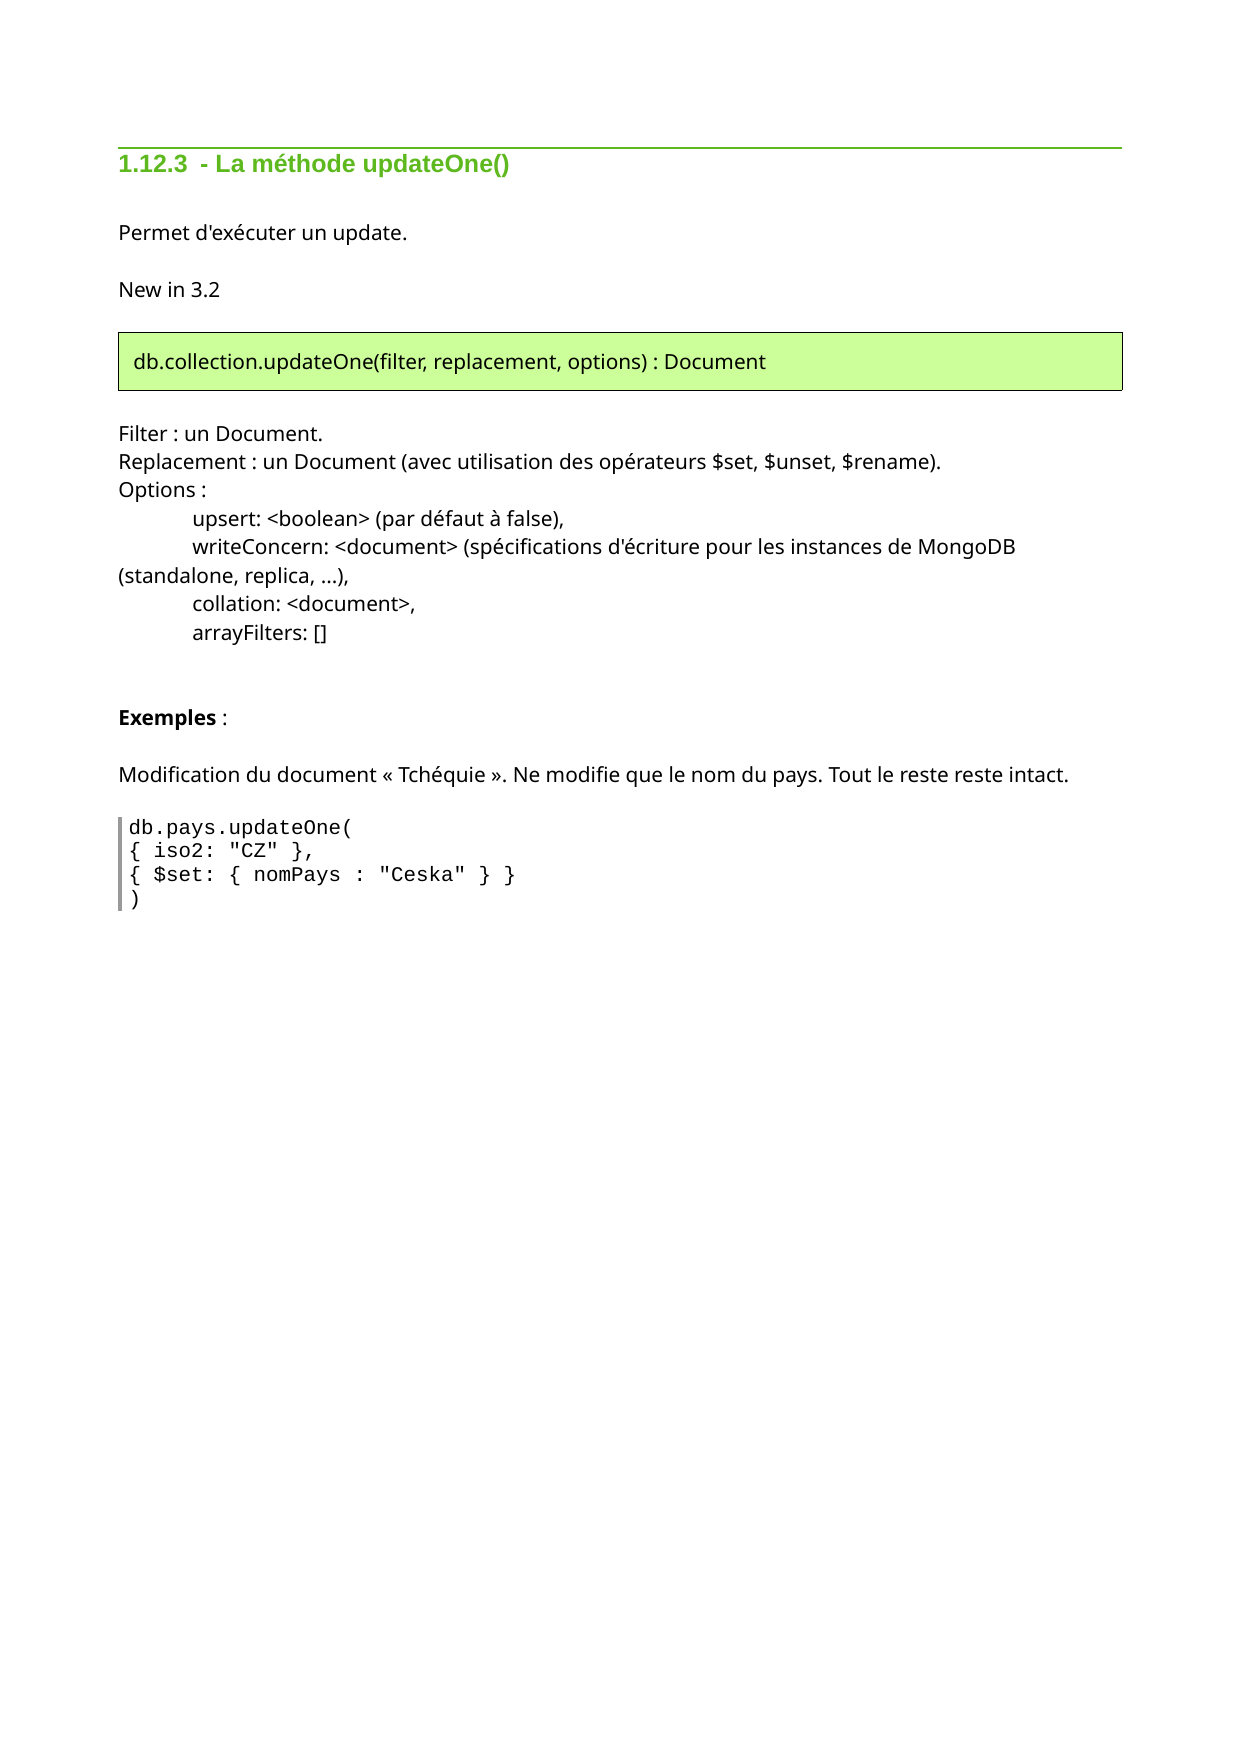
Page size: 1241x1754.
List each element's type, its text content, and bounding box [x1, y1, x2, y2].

text { iso2: "CZ" }, [122, 840, 1122, 864]
text collation: <document>, [118, 589, 1122, 618]
text ) [122, 888, 1122, 911]
text { $set: { nomPays : "Ceska" } } [122, 864, 1122, 888]
text Replacement : un Document (avec utilisation des opérateurs $set, $unset, $rename). [118, 447, 1122, 476]
text db.pays.updateOne( [122, 817, 1122, 840]
text Options : [118, 476, 1122, 504]
text Filter : un Document. [118, 419, 1122, 447]
text Exemples : [118, 703, 1122, 731]
text New in 3.2 [118, 275, 1122, 303]
text Permet d'exécuter un update. [118, 218, 1122, 247]
text Modification du document « Tchéquie ». Ne modifie que le nom du pays. Tout le reste reste intact. [118, 760, 1122, 788]
text arrayFilters: [] [118, 618, 1122, 646]
text db.collection.updateOne(filter, replacement, options) : Document [119, 333, 1122, 390]
subtitle - La méthode updateOne() [118, 149, 1122, 177]
text writeConcern: <document> (spécifications d'écriture pour les instances de MongoDB (standalone, replica, ...), [118, 532, 1122, 589]
text upsert: <boolean> (par défaut à false), [118, 504, 1122, 532]
